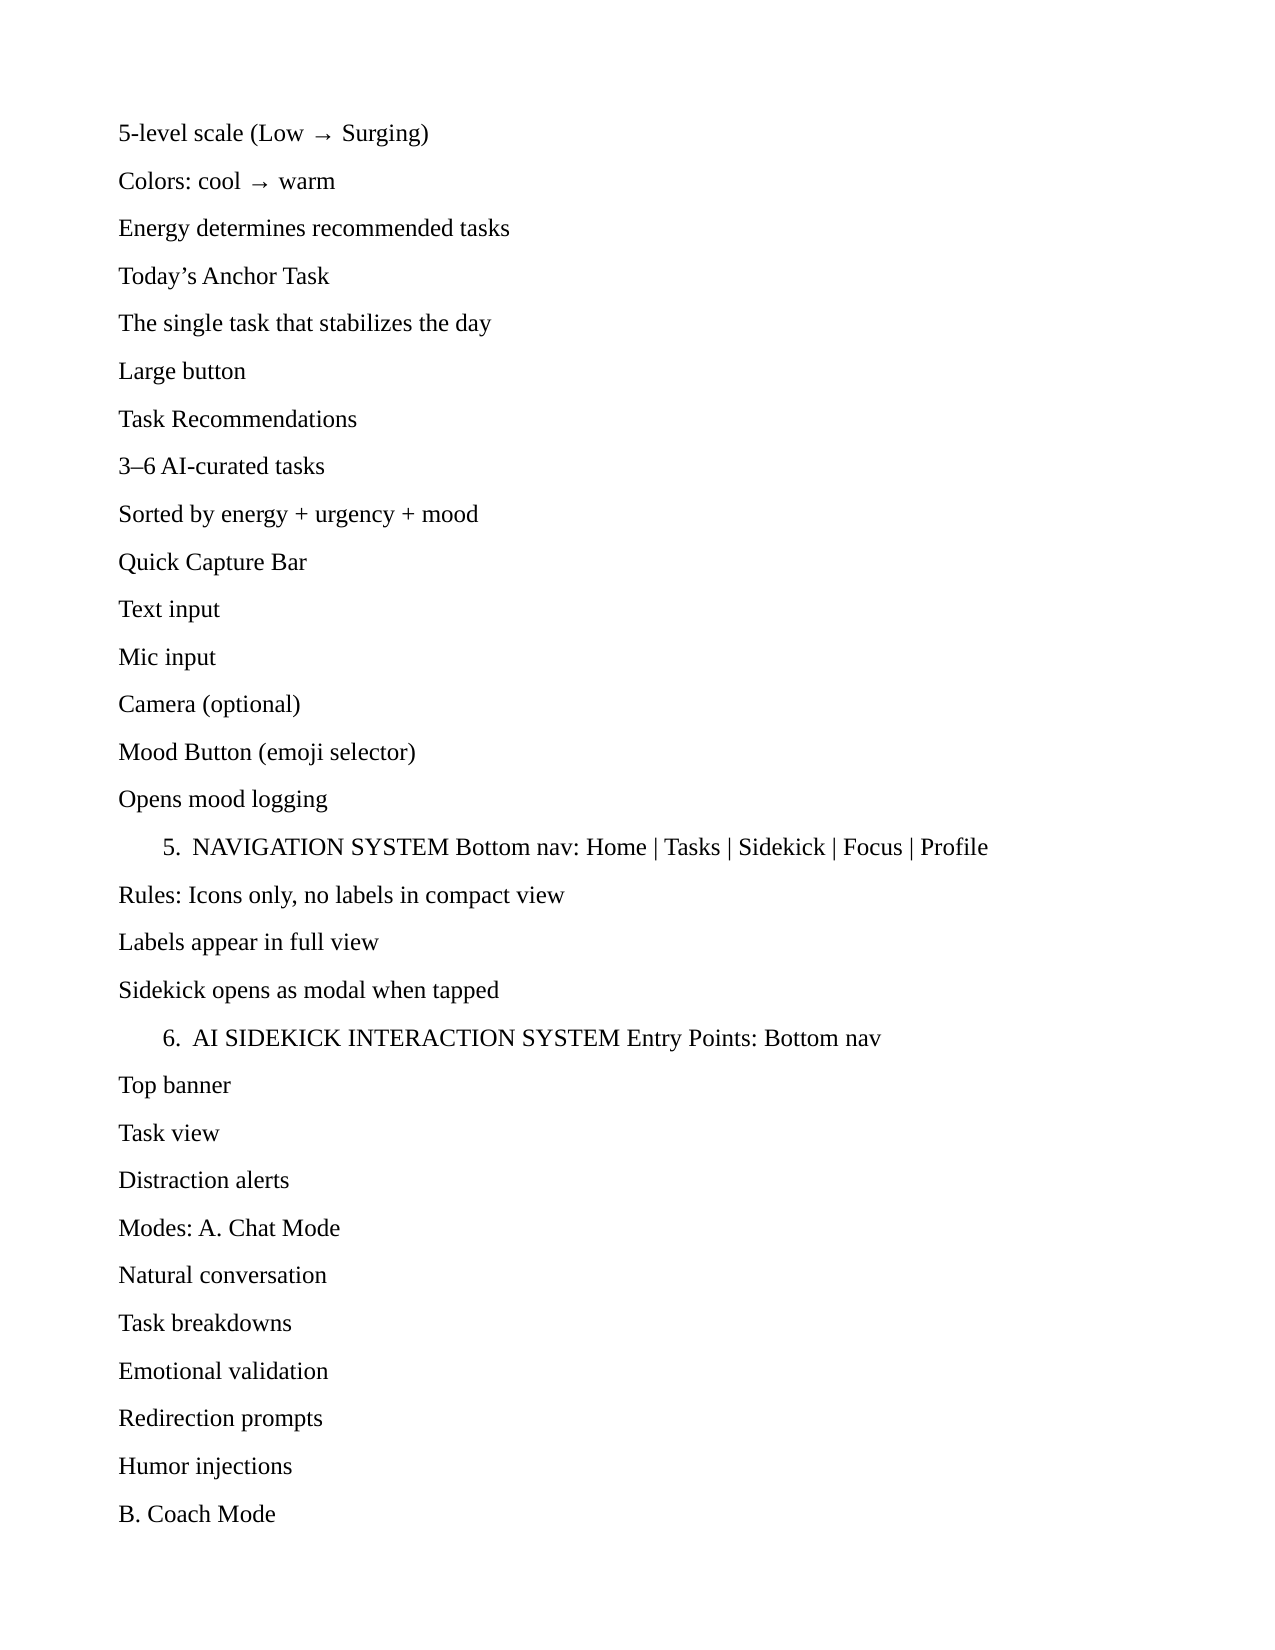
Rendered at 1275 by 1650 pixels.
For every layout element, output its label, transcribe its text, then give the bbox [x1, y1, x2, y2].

text 5-level scale (Low → Surging) [118, 118, 1157, 147]
text Top banner [118, 1070, 1157, 1099]
text Task Recommendations [118, 404, 1157, 432]
text Large button [118, 356, 1157, 385]
text Distraction alerts [118, 1165, 1157, 1194]
text Mood Button (emoji selector) [118, 737, 1157, 766]
list AI SIDEKICK INTERACTION SYSTEM Entry Points: Bottom nav [162, 1023, 1157, 1051]
text Quick Capture Bar [118, 547, 1157, 575]
text Rules: Icons only, no labels in compact view [118, 880, 1157, 908]
text Labels appear in full view [118, 927, 1157, 956]
text Sidekick opens as modal when tapped [118, 975, 1157, 1004]
text The single task that stabilizes the day [118, 308, 1157, 337]
text Natural conversation [118, 1261, 1157, 1289]
text Colors: cool → warm [118, 166, 1157, 194]
text Today’s Anchor Task [118, 261, 1157, 290]
text Humor injections [118, 1451, 1157, 1480]
list NAVIGATION SYSTEM Bottom nav: Home | Tasks | Sidekick | Focus | Profile [162, 832, 1157, 861]
text Modes: A. Chat Mode [118, 1213, 1157, 1242]
text Opens mood logging [118, 784, 1157, 813]
text Camera (optional) [118, 689, 1157, 718]
text B. Coach Mode [118, 1499, 1157, 1527]
text Energy determines recommended tasks [118, 213, 1157, 242]
text 3–6 AI-curated tasks [118, 451, 1157, 480]
text Task view [118, 1118, 1157, 1147]
text Redirection prompts [118, 1403, 1157, 1432]
text Mic input [118, 642, 1157, 671]
text Sorted by energy + urgency + mood [118, 499, 1157, 528]
text Emotional validation [118, 1356, 1157, 1384]
text Text input [118, 594, 1157, 623]
text Task breakdowns [118, 1308, 1157, 1337]
